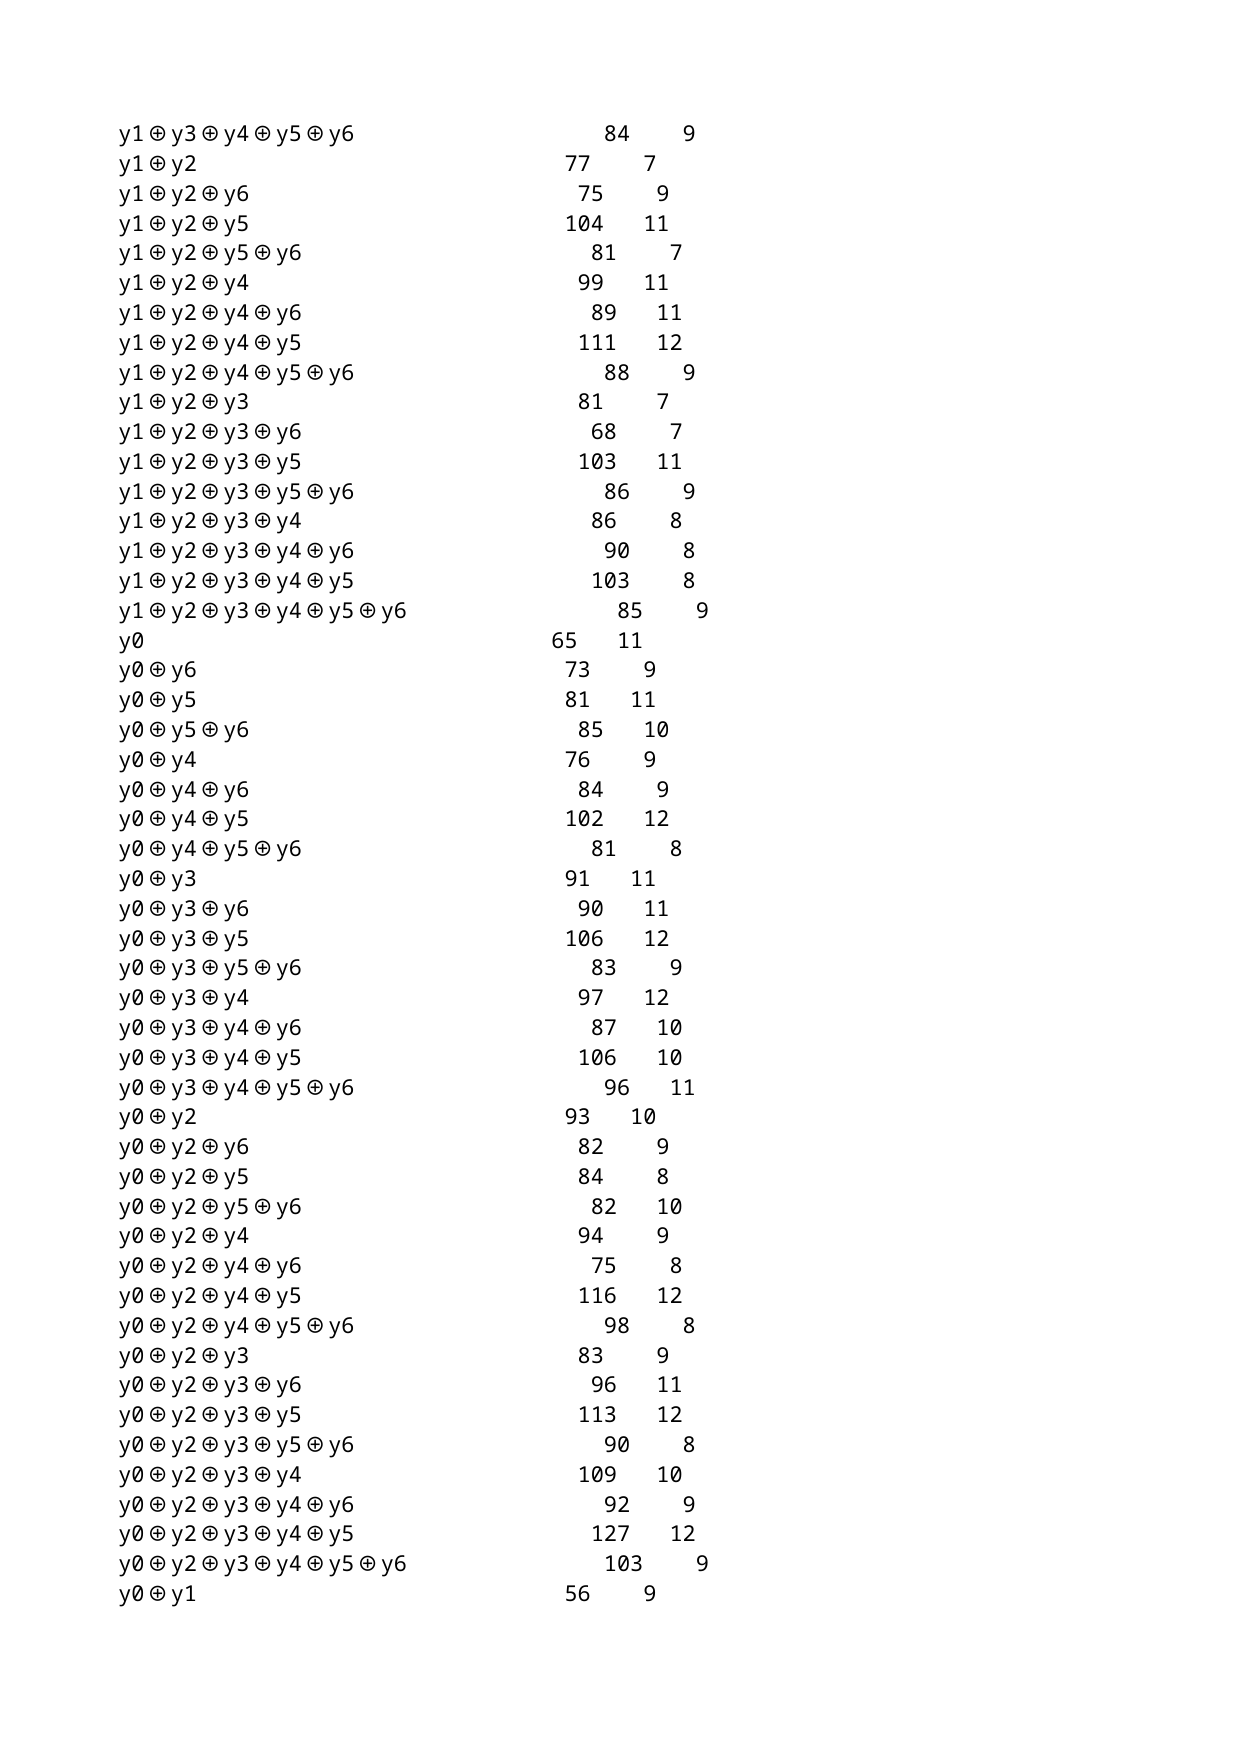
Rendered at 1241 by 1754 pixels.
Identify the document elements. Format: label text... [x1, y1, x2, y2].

text y1⊕y2⊕y4⊕y5⊕y6 88 9 [118, 356, 1122, 386]
text y0⊕y3⊕y4⊕y5⊕y6 96 11 [118, 1071, 1122, 1101]
text y1⊕y2⊕y3⊕y6 68 7 [118, 416, 1122, 446]
text y0⊕y2⊕y4⊕y5 116 12 [118, 1280, 1122, 1310]
text y0⊕y2⊕y5 84 8 [118, 1161, 1122, 1191]
text y0⊕y2⊕y4 94 9 [118, 1220, 1122, 1250]
text y1⊕y3⊕y4⊕y5⊕y6 84 9 [118, 118, 1122, 148]
text y0⊕y4⊕y6 84 9 [118, 773, 1122, 803]
text y1⊕y2⊕y3⊕y4 86 8 [118, 505, 1122, 535]
text y1⊕y2 77 7 [118, 148, 1122, 178]
text y0⊕y2⊕y4⊕y6 75 8 [118, 1250, 1122, 1280]
text y1⊕y2⊕y4⊕y5 111 12 [118, 327, 1122, 356]
text y0⊕y4⊕y5 102 12 [118, 803, 1122, 833]
text y0⊕y4⊕y5⊕y6 81 8 [118, 833, 1122, 863]
text y0⊕y2⊕y3⊕y4⊕y6 92 9 [118, 1488, 1122, 1518]
text y0⊕y3⊕y5⊕y6 83 9 [118, 952, 1122, 982]
text y1⊕y2⊕y3⊕y5 103 11 [118, 446, 1122, 476]
text y0⊕y3⊕y4⊕y6 87 10 [118, 1012, 1122, 1042]
text y0⊕y1 56 9 [118, 1578, 1122, 1608]
text y0⊕y6 73 9 [118, 654, 1122, 684]
text y0⊕y2 93 10 [118, 1101, 1122, 1131]
text y1⊕y2⊕y6 75 9 [118, 178, 1122, 207]
text y0⊕y2⊕y3⊕y4 109 10 [118, 1459, 1122, 1488]
text y0⊕y2⊕y3⊕y6 96 11 [118, 1369, 1122, 1399]
text y0⊕y3⊕y4 97 12 [118, 982, 1122, 1012]
text y1⊕y2⊕y3 81 7 [118, 386, 1122, 416]
text y1⊕y2⊕y4 99 11 [118, 267, 1122, 297]
text y0⊕y2⊕y3⊕y4⊕y5 127 12 [118, 1518, 1122, 1548]
text y0⊕y2⊕y3⊕y5 113 12 [118, 1399, 1122, 1429]
text y0⊕y3 91 11 [118, 863, 1122, 893]
text y0⊕y2⊕y3⊕y4⊕y5⊕y6 103 9 [118, 1548, 1122, 1578]
text y1⊕y2⊕y5⊕y6 81 7 [118, 237, 1122, 267]
text y1⊕y2⊕y4⊕y6 89 11 [118, 297, 1122, 327]
text y0⊕y2⊕y4⊕y5⊕y6 98 8 [118, 1310, 1122, 1339]
text y0⊕y2⊕y5⊕y6 82 10 [118, 1191, 1122, 1220]
text y0⊕y5 81 11 [118, 684, 1122, 714]
text y0⊕y2⊕y6 82 9 [118, 1131, 1122, 1161]
text y1⊕y2⊕y3⊕y5⊕y6 86 9 [118, 476, 1122, 505]
text y0⊕y3⊕y6 90 11 [118, 893, 1122, 922]
text y0⊕y2⊕y3 83 9 [118, 1339, 1122, 1369]
text y0⊕y2⊕y3⊕y5⊕y6 90 8 [118, 1429, 1122, 1459]
text y0⊕y5⊕y6 85 10 [118, 714, 1122, 744]
text y0⊕y4 76 9 [118, 744, 1122, 773]
text y1⊕y2⊕y5 104 11 [118, 207, 1122, 237]
text y1⊕y2⊕y3⊕y4⊕y6 90 8 [118, 535, 1122, 565]
text y0⊕y3⊕y4⊕y5 106 10 [118, 1042, 1122, 1071]
text y1⊕y2⊕y3⊕y4⊕y5⊕y6 85 9 [118, 595, 1122, 624]
text y1⊕y2⊕y3⊕y4⊕y5 103 8 [118, 565, 1122, 595]
text y0⊕y3⊕y5 106 12 [118, 922, 1122, 952]
text y0 65 11 [118, 624, 1122, 654]
